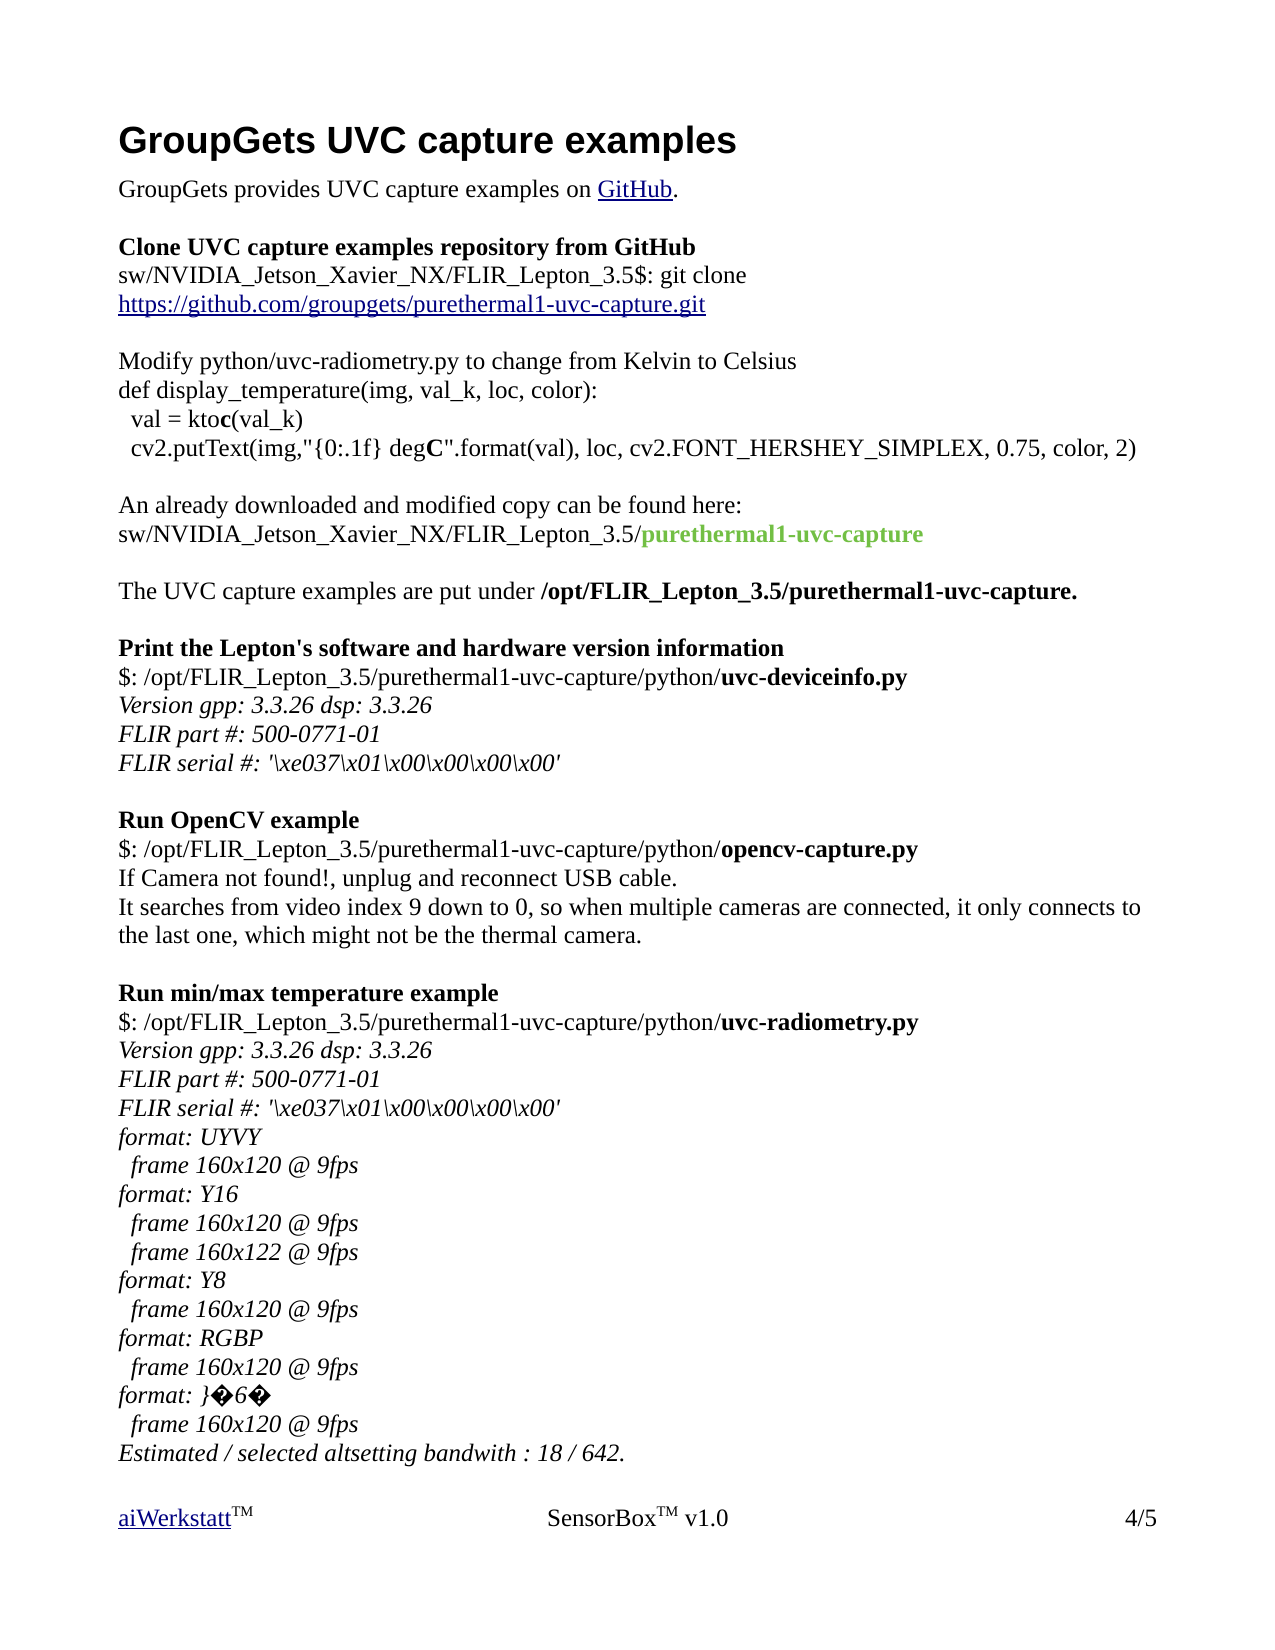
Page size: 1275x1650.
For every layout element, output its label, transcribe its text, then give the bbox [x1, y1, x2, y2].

subtitle GroupGets UVC capture examples [118, 118, 1157, 162]
text frame 160x120 @ 9fps [118, 1294, 1157, 1323]
text frame 160x120 @ 9fps [118, 1409, 1157, 1438]
text An already downloaded and modified copy can be found here: [118, 490, 1157, 519]
text format: Y8 [118, 1266, 1157, 1294]
text format: }�6� [118, 1381, 1157, 1409]
text format: RGBP [118, 1323, 1157, 1352]
text Version gpp: 3.3.26 dsp: 3.3.26 [118, 691, 1157, 719]
text format: Y16 [118, 1179, 1157, 1208]
text Estimated / selected altsetting bandwith : 18 / 642. [118, 1438, 1157, 1467]
text frame 160x120 @ 9fps [118, 1151, 1157, 1179]
text frame 160x120 @ 9fps [118, 1352, 1157, 1381]
text It searches from video index 9 down to 0, so when multiple cameras are connected, it only connects to the last one, which might not be the thermal camera. [118, 892, 1157, 949]
text Run OpenCV example [118, 806, 1157, 834]
text Modify python/uvc-radiometry.py to change from Kelvin to Celsius [118, 346, 1157, 375]
text sw/NVIDIA_Jetson_Xavier_NX/FLIR_Lepton_3.5/purethermal1-uvc-capture [118, 519, 1157, 548]
text sw/NVIDIA_Jetson_Xavier_NX/FLIR_Lepton_3.5$: git clone https://github.com/groupgets/purethermal1-uvc-capture.git [118, 261, 1157, 318]
text frame 160x122 @ 9fps [118, 1237, 1157, 1266]
text FLIR part #: 500-0771-01 [118, 1064, 1157, 1093]
text Run min/max temperature example [118, 978, 1157, 1007]
text $: /opt/FLIR_Lepton_3.5/purethermal1-uvc-capture/python/uvc-radiometry.py [118, 1007, 1157, 1036]
text val = ktoc(val_k) [118, 404, 1157, 433]
text cv2.putText(img,"{0:.1f} degC".format(val), loc, cv2.FONT_HERSHEY_SIMPLEX, 0.75, color, 2) [118, 433, 1157, 461]
text GroupGets provides UVC capture examples on GitHub. [118, 174, 1157, 203]
text def display_temperature(img, val_k, loc, color): [118, 375, 1157, 404]
text format: UYVY [118, 1122, 1157, 1151]
text $: /opt/FLIR_Lepton_3.5/purethermal1-uvc-capture/python/uvc-deviceinfo.py [118, 662, 1157, 691]
text FLIR serial #: '\xe037\x01\x00\x00\x00\x00' [118, 748, 1157, 777]
text $: /opt/FLIR_Lepton_3.5/purethermal1-uvc-capture/python/opencv-capture.py [118, 834, 1157, 863]
text FLIR part #: 500-0771-01 [118, 719, 1157, 748]
text The UVC capture examples are put under /opt/FLIR_Lepton_3.5/purethermal1-uvc-capture. [118, 576, 1157, 605]
text If Camera not found!, unplug and reconnect USB cable. [118, 863, 1157, 892]
text FLIR serial #: '\xe037\x01\x00\x00\x00\x00' [118, 1093, 1157, 1122]
text Print the Lepton's software and hardware version information [118, 633, 1157, 662]
text frame 160x120 @ 9fps [118, 1208, 1157, 1237]
text Version gpp: 3.3.26 dsp: 3.3.26 [118, 1036, 1157, 1064]
text Clone UVC capture examples repository from GitHub [118, 232, 1157, 261]
